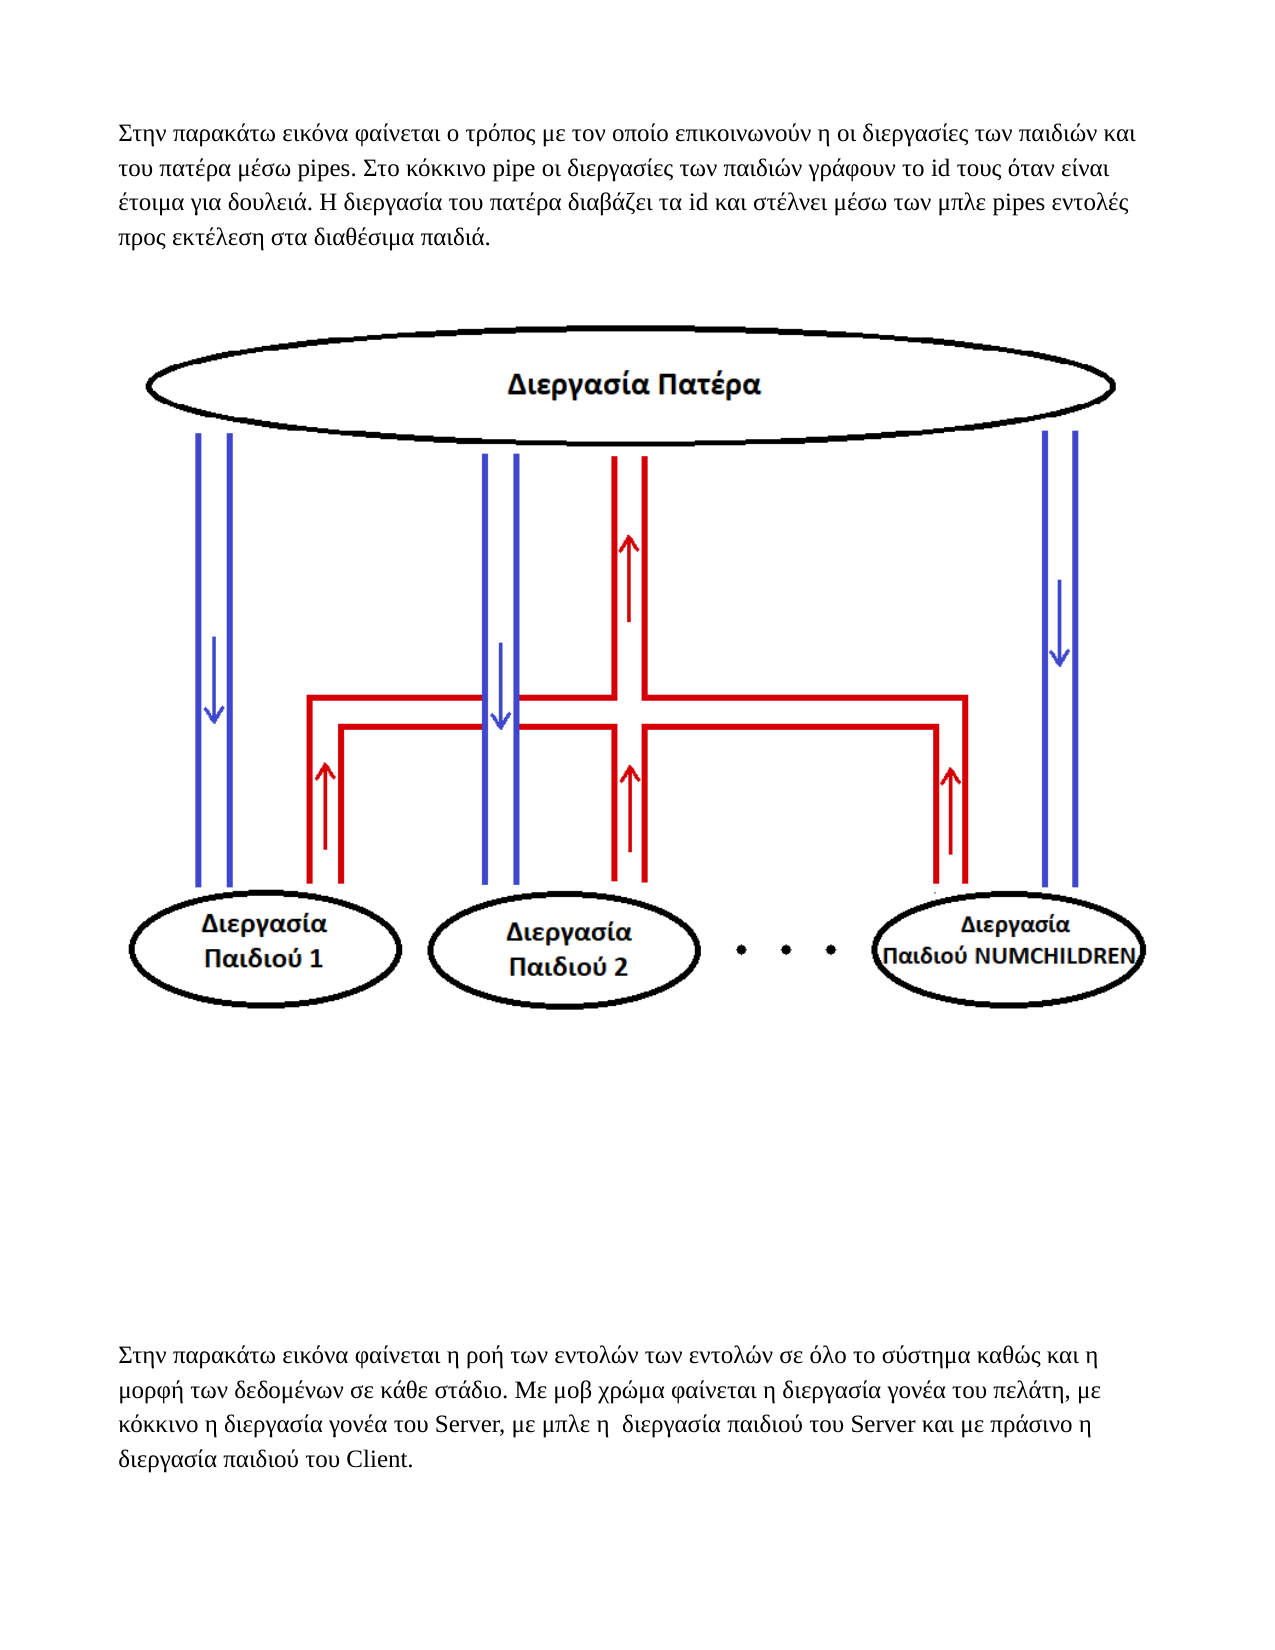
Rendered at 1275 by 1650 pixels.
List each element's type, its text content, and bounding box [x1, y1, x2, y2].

text Στην παρακάτω εικόνα φαίνεται η ροή των εντολών των εντολών σε όλο το σύστημα καθώς και η μορφή των δεδομένων σε κάθε στάδιο. Με μοβ χρώμα φαίνεται η διεργασία γονέα του πελάτη, με κόκκινο η διεργασία γονέα του Server, με μπλε η διεργασία παιδιού του Server και με πράσινο η διεργασία παιδιού του Client. [118, 1340, 1157, 1472]
picture [118, 323, 1157, 1011]
text Στην παρακάτω εικόνα φαίνεται ο τρόπος με τον οποίο επικοινωνούν η οι διεργασίες των παιδιών και του πατέρα μέσω pipes. Στο κόκκινο pipe οι διεργασίες των παιδιών γράφουν το id τους όταν είναι έτοιμα για δουλειά. Η διεργασία του πατέρα διαβάζει τα id και στέλνει μέσω των μπλε pipes εντολές προς εκτέλεση στα διαθέσιμα παιδιά. [118, 118, 1157, 250]
